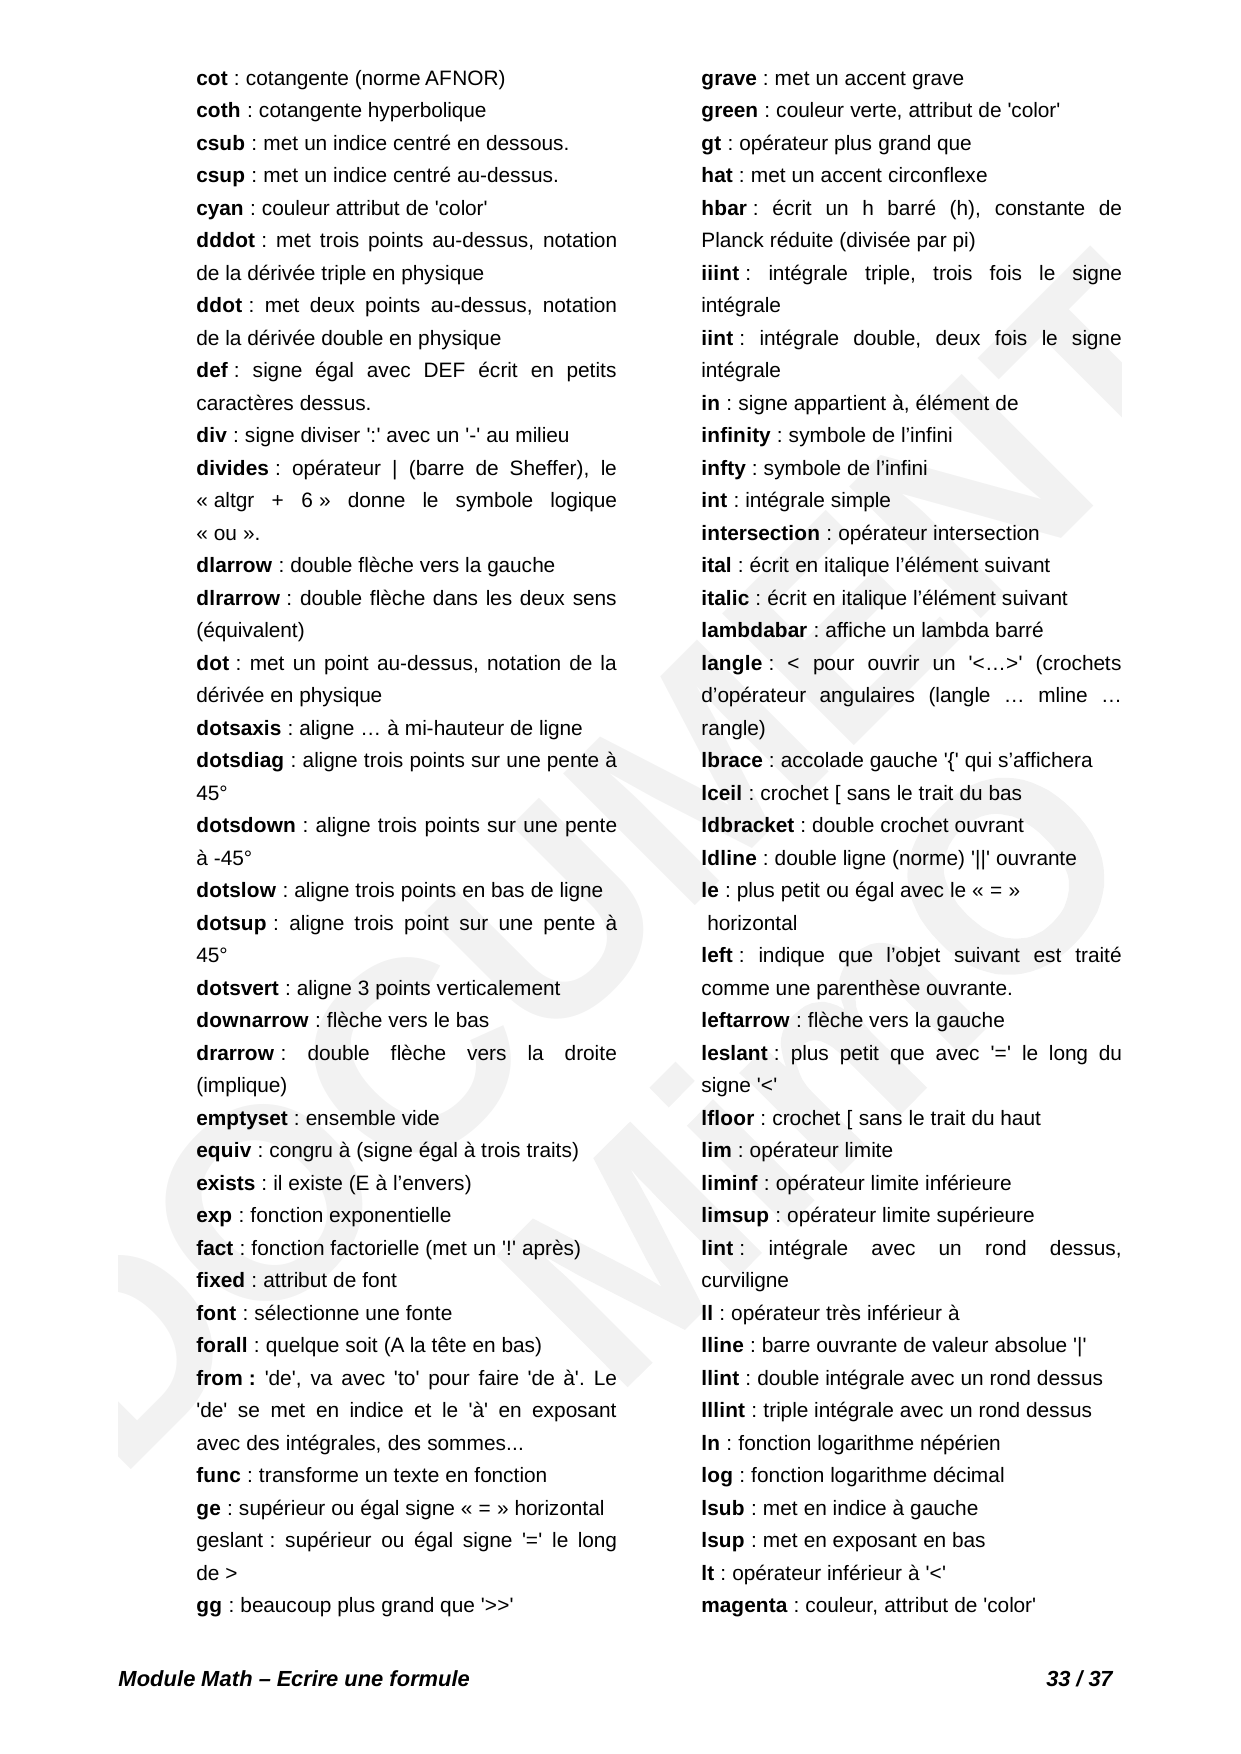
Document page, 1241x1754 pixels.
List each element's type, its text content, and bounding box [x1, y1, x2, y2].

text dotsvert : aligne 3 points verticalement [196, 969, 617, 1002]
text dlarrow : double flèche vers la gauche [196, 547, 617, 579]
text llint : double intégrale avec un rond dessus [701, 1359, 1122, 1392]
text gt : opérateur plus grand que [701, 124, 1122, 157]
text leslant : plus petit que avec '=' le long du signe '<' [701, 1034, 1122, 1099]
text ll : opérateur très inférieur à [701, 1294, 1122, 1327]
text exp : fonction exponentielle [196, 1197, 617, 1229]
text fixed : attribut de font [196, 1262, 617, 1294]
text infinity : symbole de l’infini [701, 417, 1122, 449]
text ddot : met deux points au-dessus, notation de la dérivée double en physique [196, 287, 617, 352]
text lint : intégrale avec un rond dessus, curviligne [701, 1229, 1122, 1294]
text horizontal [701, 904, 1122, 937]
text lt : opérateur inférieur à '<' [701, 1554, 1122, 1587]
text langle : < pour ouvrir un '<…>' (crochets d’opérateur angulaires (langle … mline … rangle) [701, 644, 1122, 742]
text cyan : couleur attribut de 'color' [196, 189, 617, 222]
text lfloor : crochet [ sans le trait du haut [701, 1099, 1122, 1132]
text ldline : double ligne (norme) '||' ouvrante [701, 839, 1122, 872]
text font : sélectionne une fonte [196, 1294, 617, 1327]
text magenta : couleur, attribut de 'color' [701, 1587, 1122, 1619]
text ln : fonction logarithme népérien [701, 1424, 1122, 1457]
text le : plus petit ou égal avec le « = » [701, 872, 1122, 904]
text dotsup : aligne trois point sur une pente à 45° [196, 904, 617, 969]
text green : couleur verte, attribut de 'color' [701, 92, 1122, 124]
text exists : il existe (E à l’envers) [196, 1164, 617, 1197]
text italic : écrit en italique l’élément suivant [701, 579, 1122, 612]
text downarrow : flèche vers le bas [196, 1002, 617, 1034]
text leftarrow : flèche vers la gauche [701, 1002, 1122, 1034]
text hat : met un accent circonflexe [701, 157, 1122, 189]
text grave : met un accent grave [701, 59, 1122, 92]
text forall : quelque soit (A la tête en bas) [196, 1327, 617, 1359]
text hbar : écrit un h barré (h), constante de Planck réduite (divisée par pi) [701, 189, 1122, 254]
text func : transforme un texte en fonction [196, 1457, 617, 1489]
text ldbracket : double crochet ouvrant [701, 807, 1122, 839]
text dlrarrow : double flèche dans les deux sens (équivalent) [196, 579, 617, 644]
text lceil : crochet [ sans le trait du bas [701, 774, 1122, 807]
text dot : met un point au-dessus, notation de la dérivée en physique [196, 644, 617, 709]
text geslant : supérieur ou égal signe '=' le long de > [196, 1522, 617, 1587]
text lbrace : accolade gauche '{' qui s’affichera [701, 742, 1122, 774]
text csub : met un indice centré en dessous. [196, 124, 617, 157]
text int : intégrale simple [701, 482, 1122, 514]
text dddot : met trois points au-dessus, notation de la dérivée triple en physique [196, 222, 617, 287]
text fact : fonction factorielle (met un '!' après) [196, 1229, 617, 1262]
text cot : cotangente (norme AFNOR) [196, 59, 617, 92]
text dotsdown : aligne trois points sur une pente à -45° [196, 807, 617, 872]
text lsub : met en indice à gauche [701, 1489, 1122, 1522]
text log : fonction logarithme décimal [701, 1457, 1122, 1489]
text infty : symbole de l’infini [701, 449, 1122, 482]
text ge : supérieur ou égal signe « = » horizontal [196, 1489, 617, 1522]
text from : 'de', va avec 'to' pour faire 'de à'. Le 'de' se met en indice et le 'à' en exposant avec des intégrales, des sommes... [196, 1359, 617, 1457]
text lim : opérateur limite [701, 1132, 1122, 1164]
text dotsdiag : aligne trois points sur une pente à 45° [196, 742, 617, 807]
text csup : met un indice centré au-dessus. [196, 157, 617, 189]
text divides : opérateur | (barre de Sheffer), le « altgr + 6 » donne le symbole logique « ou ». [196, 449, 617, 547]
text dotslow : aligne trois points en bas de ligne [196, 872, 617, 904]
text iint : intégrale double, deux fois le signe intégrale [701, 319, 1122, 384]
text gg : beaucoup plus grand que '>>' [196, 1587, 617, 1619]
text dotsaxis : aligne … à mi-hauteur de ligne [196, 709, 617, 742]
text iiint : intégrale triple, trois fois le signe intégrale [701, 254, 1122, 319]
text def : signe égal avec DEF écrit en petits caractères dessus. [196, 352, 617, 417]
text coth : cotangente hyperbolique [196, 92, 617, 124]
text in : signe appartient à, élément de [701, 384, 1122, 417]
text ital : écrit en italique l’élément suivant [701, 547, 1122, 579]
text emptyset : ensemble vide [196, 1099, 617, 1132]
text liminf : opérateur limite inférieure [701, 1164, 1122, 1197]
text lllint : triple intégrale avec un rond dessus [701, 1392, 1122, 1424]
text div : signe diviser ':' avec un '-' au milieu [196, 417, 617, 449]
text drarrow : double flèche vers la droite (implique) [196, 1034, 617, 1099]
text intersection : opérateur intersection [701, 514, 1122, 547]
text lambdabar : affiche un lambda barré [701, 612, 1122, 644]
text equiv : congru à (signe égal à trois traits) [196, 1132, 617, 1164]
text lline : barre ouvrante de valeur absolue '|' [701, 1327, 1122, 1359]
text limsup : opérateur limite supérieure [701, 1197, 1122, 1229]
text lsup : met en exposant en bas [701, 1522, 1122, 1554]
text left : indique que l’objet suivant est traité comme une parenthèse ouvrante. [701, 937, 1122, 1002]
